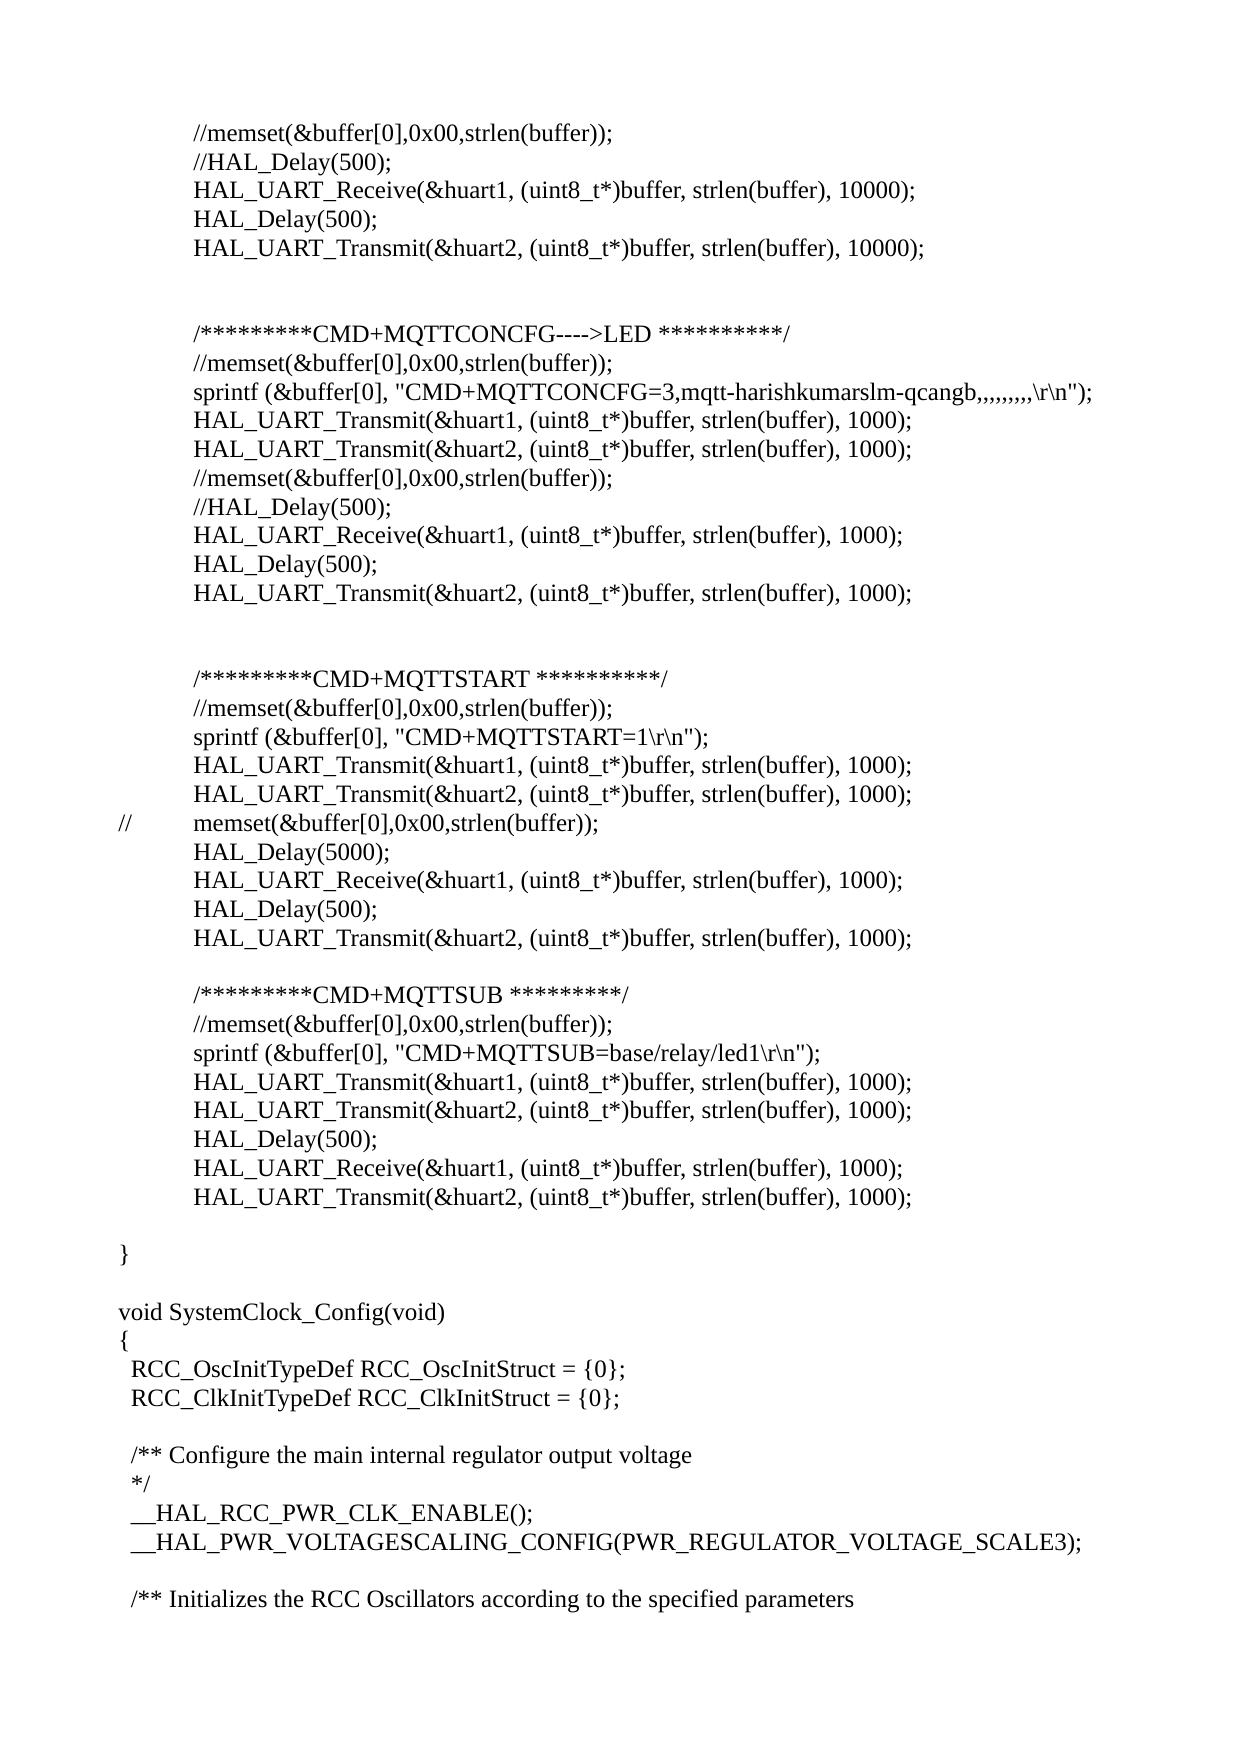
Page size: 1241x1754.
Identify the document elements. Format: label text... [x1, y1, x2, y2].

text HAL_Delay(500); [118, 1124, 1122, 1153]
text HAL_UART_Transmit(&huart1, (uint8_t*)buffer, strlen(buffer), 1000); [118, 1067, 1122, 1096]
text HAL_UART_Transmit(&huart2, (uint8_t*)buffer, strlen(buffer), 1000); [118, 1096, 1122, 1124]
text HAL_UART_Transmit(&huart2, (uint8_t*)buffer, strlen(buffer), 1000); [118, 578, 1122, 607]
text //memset(&buffer[0],0x00,strlen(buffer)); [118, 118, 1122, 147]
text /** Initializes the RCC Oscillators according to the specified parameters [118, 1584, 1122, 1613]
text void SystemClock_Config(void) [118, 1297, 1122, 1326]
text // memset(&buffer[0],0x00,strlen(buffer)); [118, 808, 1122, 837]
text HAL_UART_Transmit(&huart1, (uint8_t*)buffer, strlen(buffer), 1000); [118, 406, 1122, 434]
text HAL_UART_Receive(&huart1, (uint8_t*)buffer, strlen(buffer), 1000); [118, 521, 1122, 549]
text HAL_UART_Receive(&huart1, (uint8_t*)buffer, strlen(buffer), 1000); [118, 866, 1122, 894]
text //HAL_Delay(500); [118, 147, 1122, 176]
text HAL_Delay(5000); [118, 837, 1122, 866]
text //memset(&buffer[0],0x00,strlen(buffer)); [118, 463, 1122, 492]
text HAL_UART_Receive(&huart1, (uint8_t*)buffer, strlen(buffer), 10000); [118, 176, 1122, 204]
text HAL_UART_Transmit(&huart2, (uint8_t*)buffer, strlen(buffer), 1000); [118, 434, 1122, 463]
text //memset(&buffer[0],0x00,strlen(buffer)); [118, 693, 1122, 722]
text HAL_Delay(500); [118, 549, 1122, 578]
text //HAL_Delay(500); [118, 492, 1122, 521]
text /*********CMD+MQTTCONCFG---->LED **********/ [118, 319, 1122, 348]
text /** Configure the main internal regulator output voltage [118, 1441, 1122, 1469]
text HAL_Delay(500); [118, 204, 1122, 233]
text { [118, 1326, 1122, 1354]
text sprintf (&buffer[0], "CMD+MQTTCONCFG=3,mqtt-harishkumarslm-qcangb,,,,,,,,,\r\n"); [118, 377, 1122, 406]
text /*********CMD+MQTTSUB *********/ [118, 981, 1122, 1009]
text } [118, 1239, 1122, 1268]
text HAL_UART_Transmit(&huart2, (uint8_t*)buffer, strlen(buffer), 1000); [118, 779, 1122, 808]
text HAL_UART_Transmit(&huart2, (uint8_t*)buffer, strlen(buffer), 1000); [118, 923, 1122, 952]
text HAL_Delay(500); [118, 894, 1122, 923]
text HAL_UART_Receive(&huart1, (uint8_t*)buffer, strlen(buffer), 1000); [118, 1153, 1122, 1182]
text //memset(&buffer[0],0x00,strlen(buffer)); [118, 348, 1122, 377]
text HAL_UART_Transmit(&huart2, (uint8_t*)buffer, strlen(buffer), 10000); [118, 233, 1122, 262]
text /*********CMD+MQTTSTART **********/ [118, 664, 1122, 693]
text HAL_UART_Transmit(&huart1, (uint8_t*)buffer, strlen(buffer), 1000); [118, 751, 1122, 779]
text RCC_OscInitTypeDef RCC_OscInitStruct = {0}; [118, 1354, 1122, 1383]
text */ [118, 1469, 1122, 1498]
text RCC_ClkInitTypeDef RCC_ClkInitStruct = {0}; [118, 1383, 1122, 1412]
text __HAL_PWR_VOLTAGESCALING_CONFIG(PWR_REGULATOR_VOLTAGE_SCALE3); [118, 1527, 1122, 1556]
text sprintf (&buffer[0], "CMD+MQTTSUB=base/relay/led1\r\n"); [118, 1038, 1122, 1067]
text HAL_UART_Transmit(&huart2, (uint8_t*)buffer, strlen(buffer), 1000); [118, 1182, 1122, 1211]
text sprintf (&buffer[0], "CMD+MQTTSTART=1\r\n"); [118, 722, 1122, 751]
text __HAL_RCC_PWR_CLK_ENABLE(); [118, 1498, 1122, 1527]
text //memset(&buffer[0],0x00,strlen(buffer)); [118, 1009, 1122, 1038]
